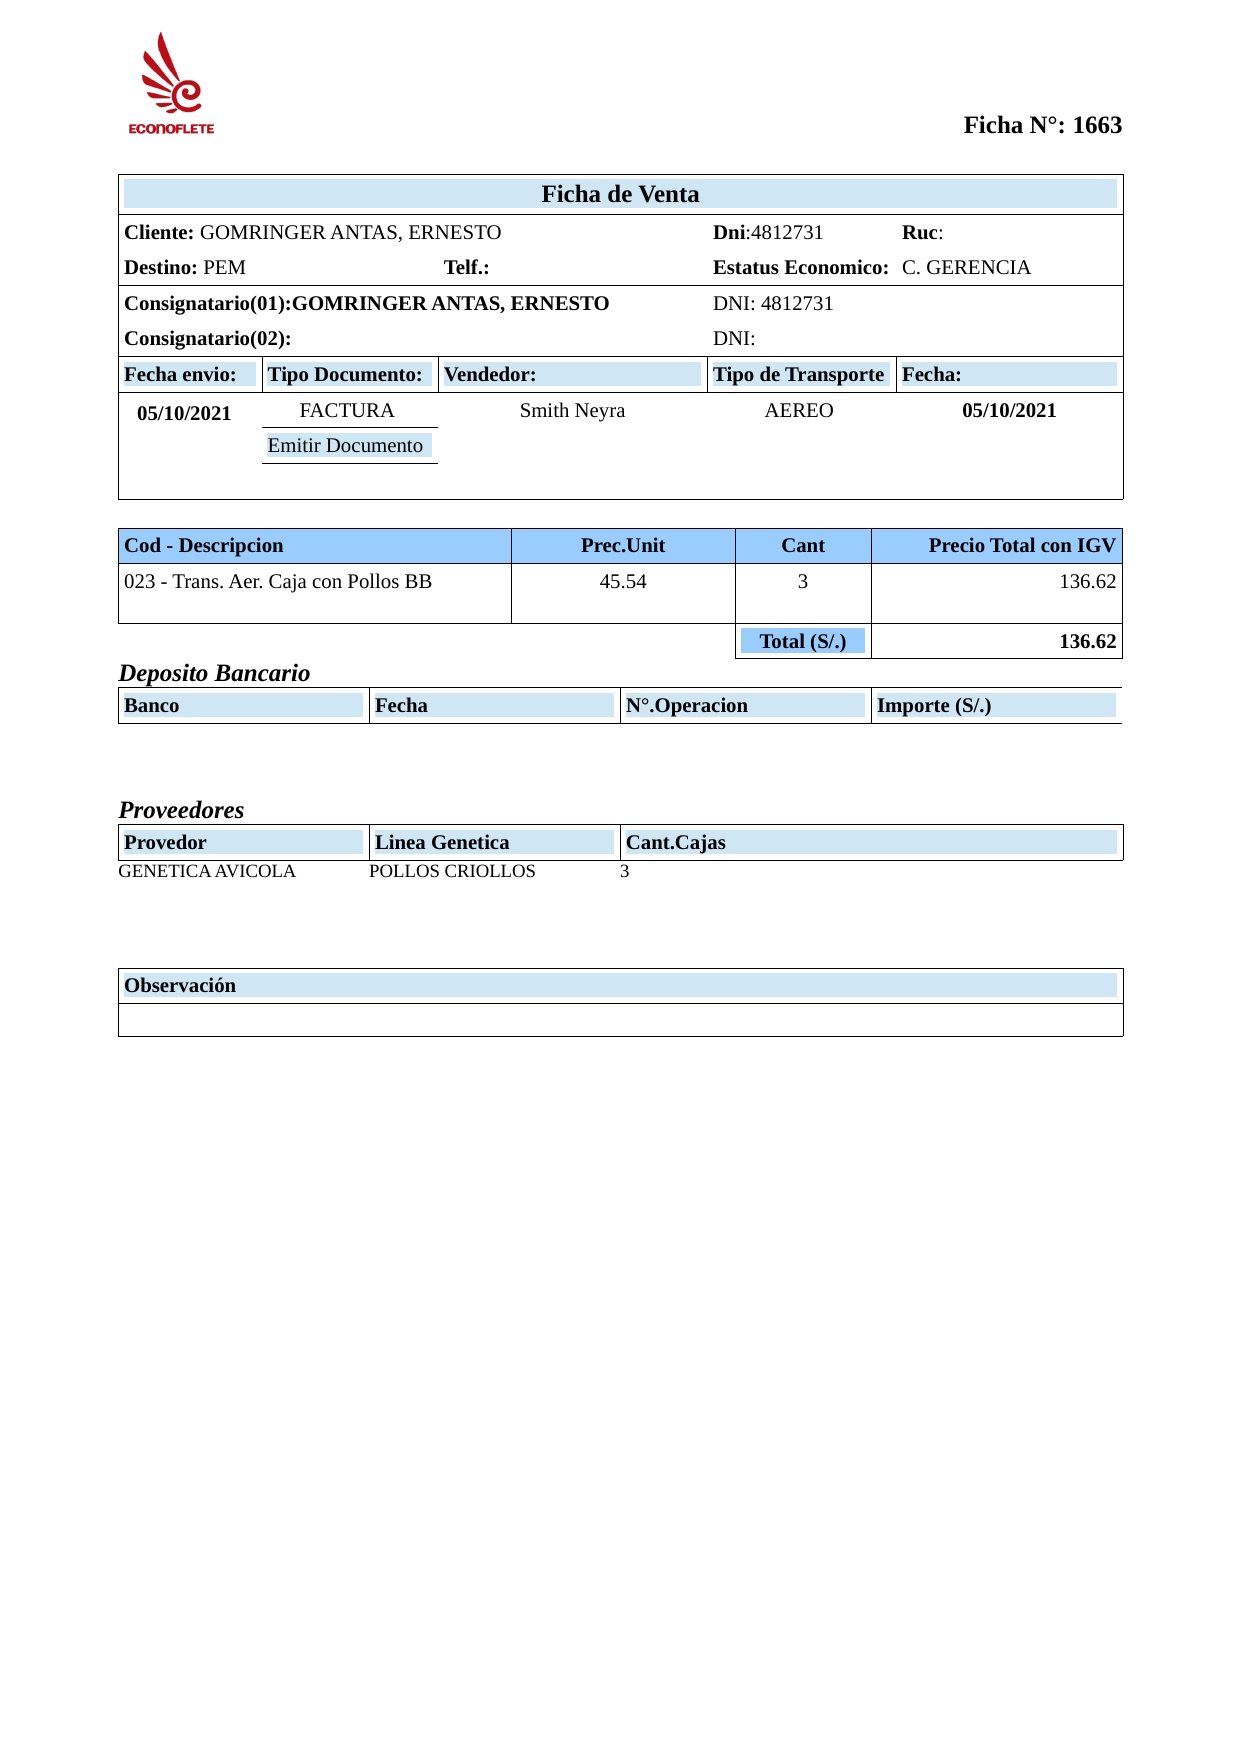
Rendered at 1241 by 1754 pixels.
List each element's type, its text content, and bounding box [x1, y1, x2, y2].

table_cell [620, 946, 1123, 967]
table_cell [871, 771, 1122, 795]
table_cell GENETICA AVICOLA [118, 861, 369, 881]
table_cell [871, 747, 1122, 771]
table_cell [620, 924, 1123, 946]
table_header Linea Genetica [370, 825, 620, 859]
table_cell Destino: PEM [119, 249, 438, 285]
table_cell Fecha envio: [119, 357, 262, 392]
table_cell DNI: 4812731 [707, 286, 1123, 321]
table_cell FACTURA [262, 393, 438, 427]
text Proveedores [118, 795, 1122, 824]
table_cell 05/10/2021 [119, 393, 262, 498]
table_cell [369, 924, 620, 946]
table_cell 45.54 [512, 564, 735, 623]
table_cell Estatus Economico: [707, 249, 896, 285]
table_cell [620, 724, 871, 747]
table_cell [511, 624, 735, 658]
table_cell Telf.: [438, 249, 707, 285]
table_header Observación [119, 969, 1123, 1003]
table_cell [871, 724, 1122, 747]
table_cell 136.62 [872, 564, 1122, 623]
table_cell [620, 881, 1123, 903]
table_cell Consignatario(02): [119, 321, 707, 356]
table_cell [118, 881, 369, 903]
table_cell Cliente: GOMRINGER ANTAS, ERNESTO [119, 215, 707, 249]
table_header Cant.Cajas [621, 825, 1123, 859]
table_cell [262, 464, 438, 498]
table_cell [369, 771, 620, 795]
table_cell [118, 771, 369, 795]
picture [118, 31, 225, 134]
table_cell [118, 624, 511, 658]
table_cell Tipo Documento: [263, 357, 438, 392]
table_cell Emitir Documento [262, 428, 438, 463]
table_header Banco [119, 688, 369, 723]
table_cell [620, 903, 1123, 924]
table_cell DNI: [707, 321, 1123, 356]
table_cell [119, 1004, 1123, 1036]
table_header Importe (S/.) [872, 688, 1122, 723]
table_cell Dni:4812731 [707, 215, 896, 249]
table_cell 136.62 [872, 624, 1122, 658]
table_cell [369, 724, 620, 747]
table_cell [620, 747, 871, 771]
table_cell 3 [620, 861, 1123, 881]
table_cell Smith Neyra [438, 393, 707, 498]
table_cell [369, 903, 620, 924]
table_cell POLLOS CRIOLLOS [369, 861, 620, 881]
table_header Precio Total con IGV [872, 529, 1122, 563]
table_header Ficha de Venta [119, 175, 1123, 214]
text Deposito Bancario [118, 658, 1122, 687]
table_cell C. GERENCIA [896, 249, 1123, 285]
table_cell [620, 771, 871, 795]
table_cell [118, 903, 369, 924]
table_cell 023 - Trans. Aer. Caja con Pollos BB [119, 564, 511, 623]
table_cell Ruc: [896, 215, 1123, 249]
table_cell [369, 881, 620, 903]
table_header Fecha [370, 688, 620, 723]
table_cell [118, 946, 369, 967]
table_cell 3 [736, 564, 871, 623]
table_cell Vendedor: [439, 357, 707, 392]
table_cell 05/10/2021 [896, 393, 1123, 498]
table_cell [118, 724, 369, 747]
table_header Prec.Unit [512, 529, 735, 563]
table_header Provedor [119, 825, 369, 859]
table_cell [118, 924, 369, 946]
table_cell [369, 946, 620, 967]
table_header Cod - Descripcion [119, 529, 511, 563]
table_cell [118, 747, 369, 771]
table_cell Fecha: [897, 357, 1123, 392]
table_cell Consignatario(01):GOMRINGER ANTAS, ERNESTO [119, 286, 707, 321]
table_cell AEREO [707, 393, 896, 498]
table_cell [369, 747, 620, 771]
table_cell Tipo de Transporte [708, 357, 896, 392]
table_header Cant [736, 529, 871, 563]
table_header N°.Operacion [621, 688, 871, 723]
table_cell Total (S/.) [736, 624, 871, 658]
